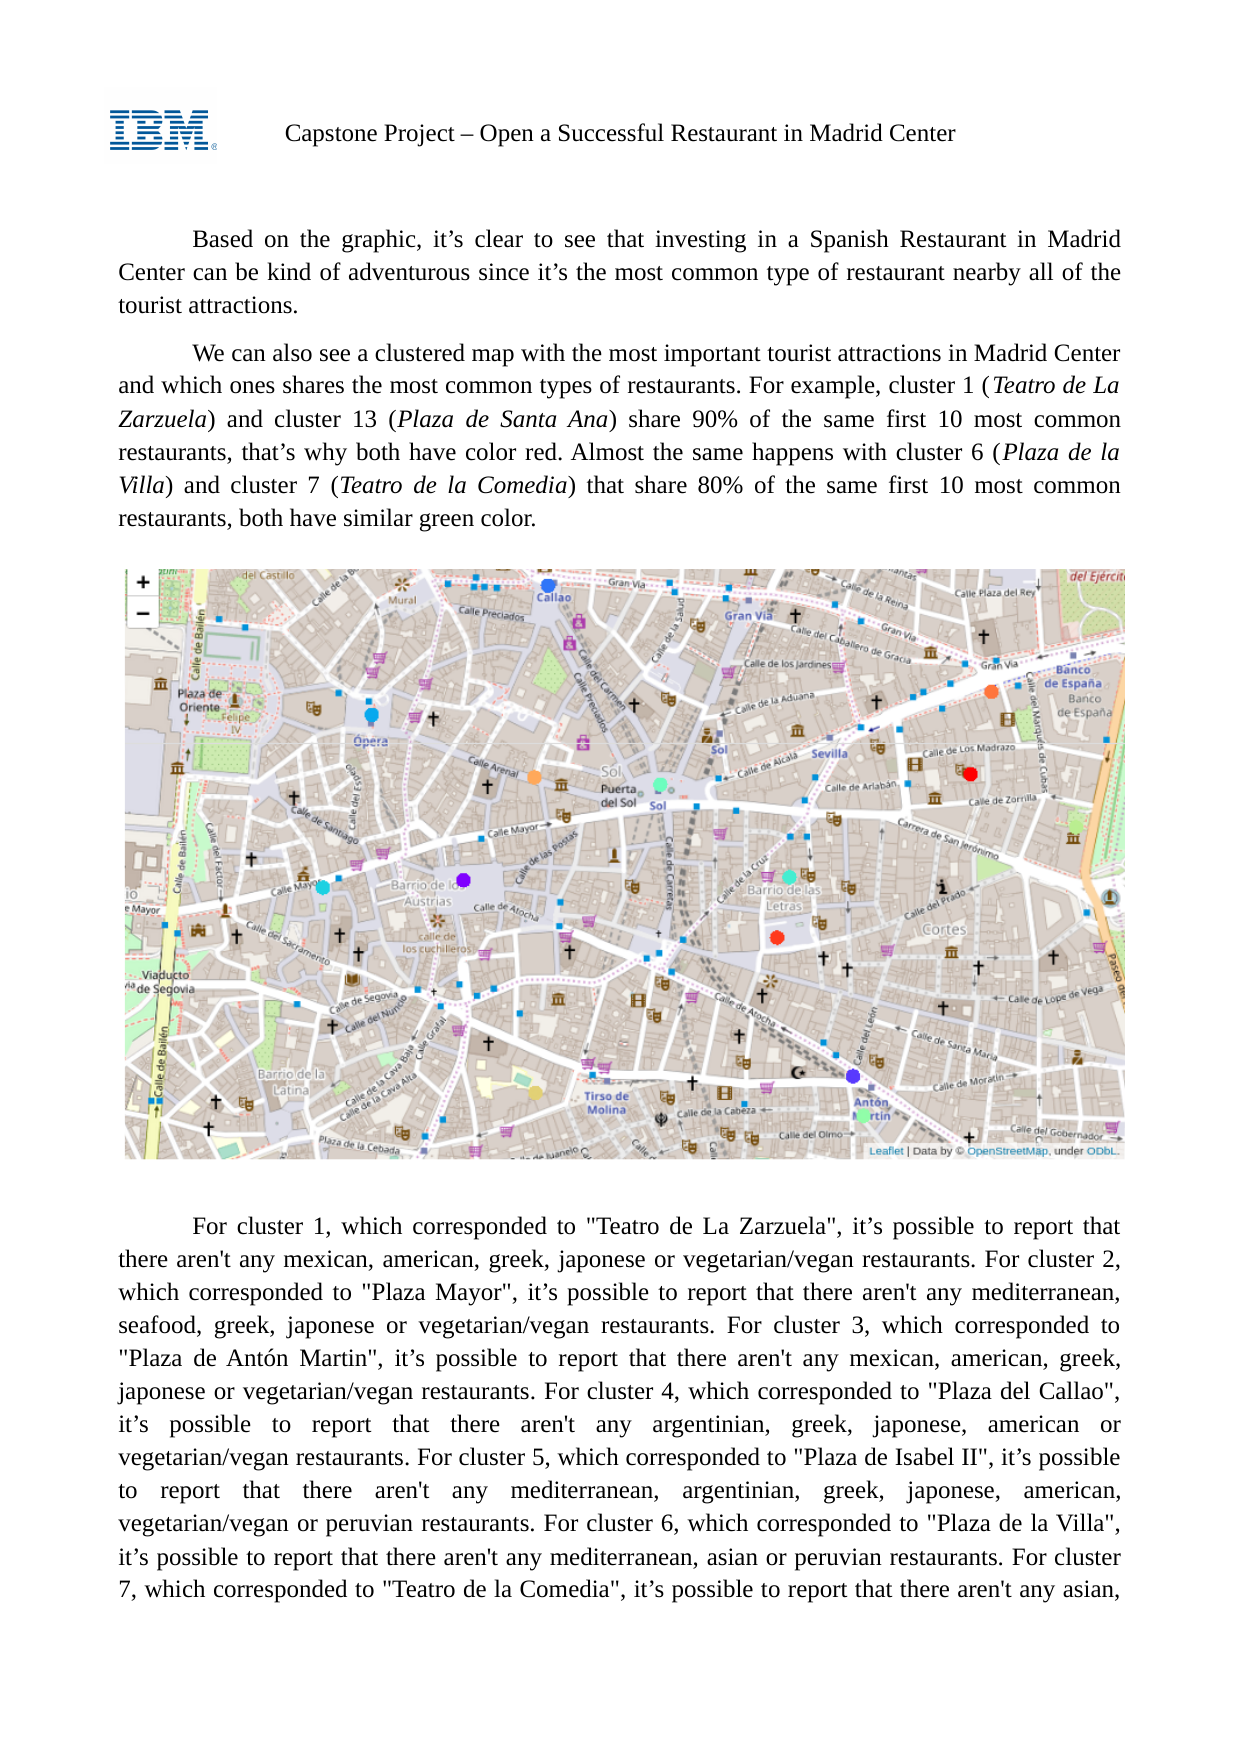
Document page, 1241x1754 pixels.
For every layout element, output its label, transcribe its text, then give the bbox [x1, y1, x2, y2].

text Based on the graphic, it’s clear to see that investing in a Spanish Restaurant in Madrid Center can be kind of adventurous since it’s the most common type of restaurant nearby all of the tourist attractions. [118, 224, 1122, 319]
picture [310, 569, 1125, 1160]
text For cluster 1, which corresponded to "Teatro de La Zarzuela", it’s possible to report that there aren't any mexican, american, greek, japonese or vegetarian/vegan restaurants. For cluster 2, which corresponded to "Plaza Mayor", it’s possible to report that there aren't any mediterranean, seafood, greek, japonese or vegetarian/vegan restaurants. For cluster 3, which corresponded to "Plaza de Antón Martin", it’s possible to report that there aren't any mexican, american, greek, japonese or vegetarian/vegan restaurants. For cluster 4, which corresponded to "Plaza del Callao", it’s possible to report that there aren't any argentinian, greek, japonese, american or vegetarian/vegan restaurants. For cluster 5, which corresponded to "Plaza de Isabel II", it’s possible to report that there aren't any mediterranean, argentinian, greek, japonese, american, vegetarian/vegan or peruvian restaurants. For cluster 6, which corresponded to "Plaza de la Villa", it’s possible to report that there aren't any mediterranean, asian or peruvian restaurants. For cluster 7, which corresponded to "Teatro de la Comedia", it’s possible to report that there aren't any asian, [118, 1211, 1122, 1603]
picture [104, 87, 217, 164]
text We can also see a clustered map with the most important tourist attractions in Madrid Center and which ones shares the most common types of restaurants. For example, cluster 1 (Teatro de La Zarzuela) and cluster 13 (Plaza de Santa Ana) share 90% of the same first 10 most common restaurants, that’s why both have color red. Almost the same happens with cluster 6 (Plaza de la Villa) and cluster 7 (Teatro de la Comedia) that share 80% of the same first 10 most common restaurants, both have similar green color. [118, 338, 1122, 531]
